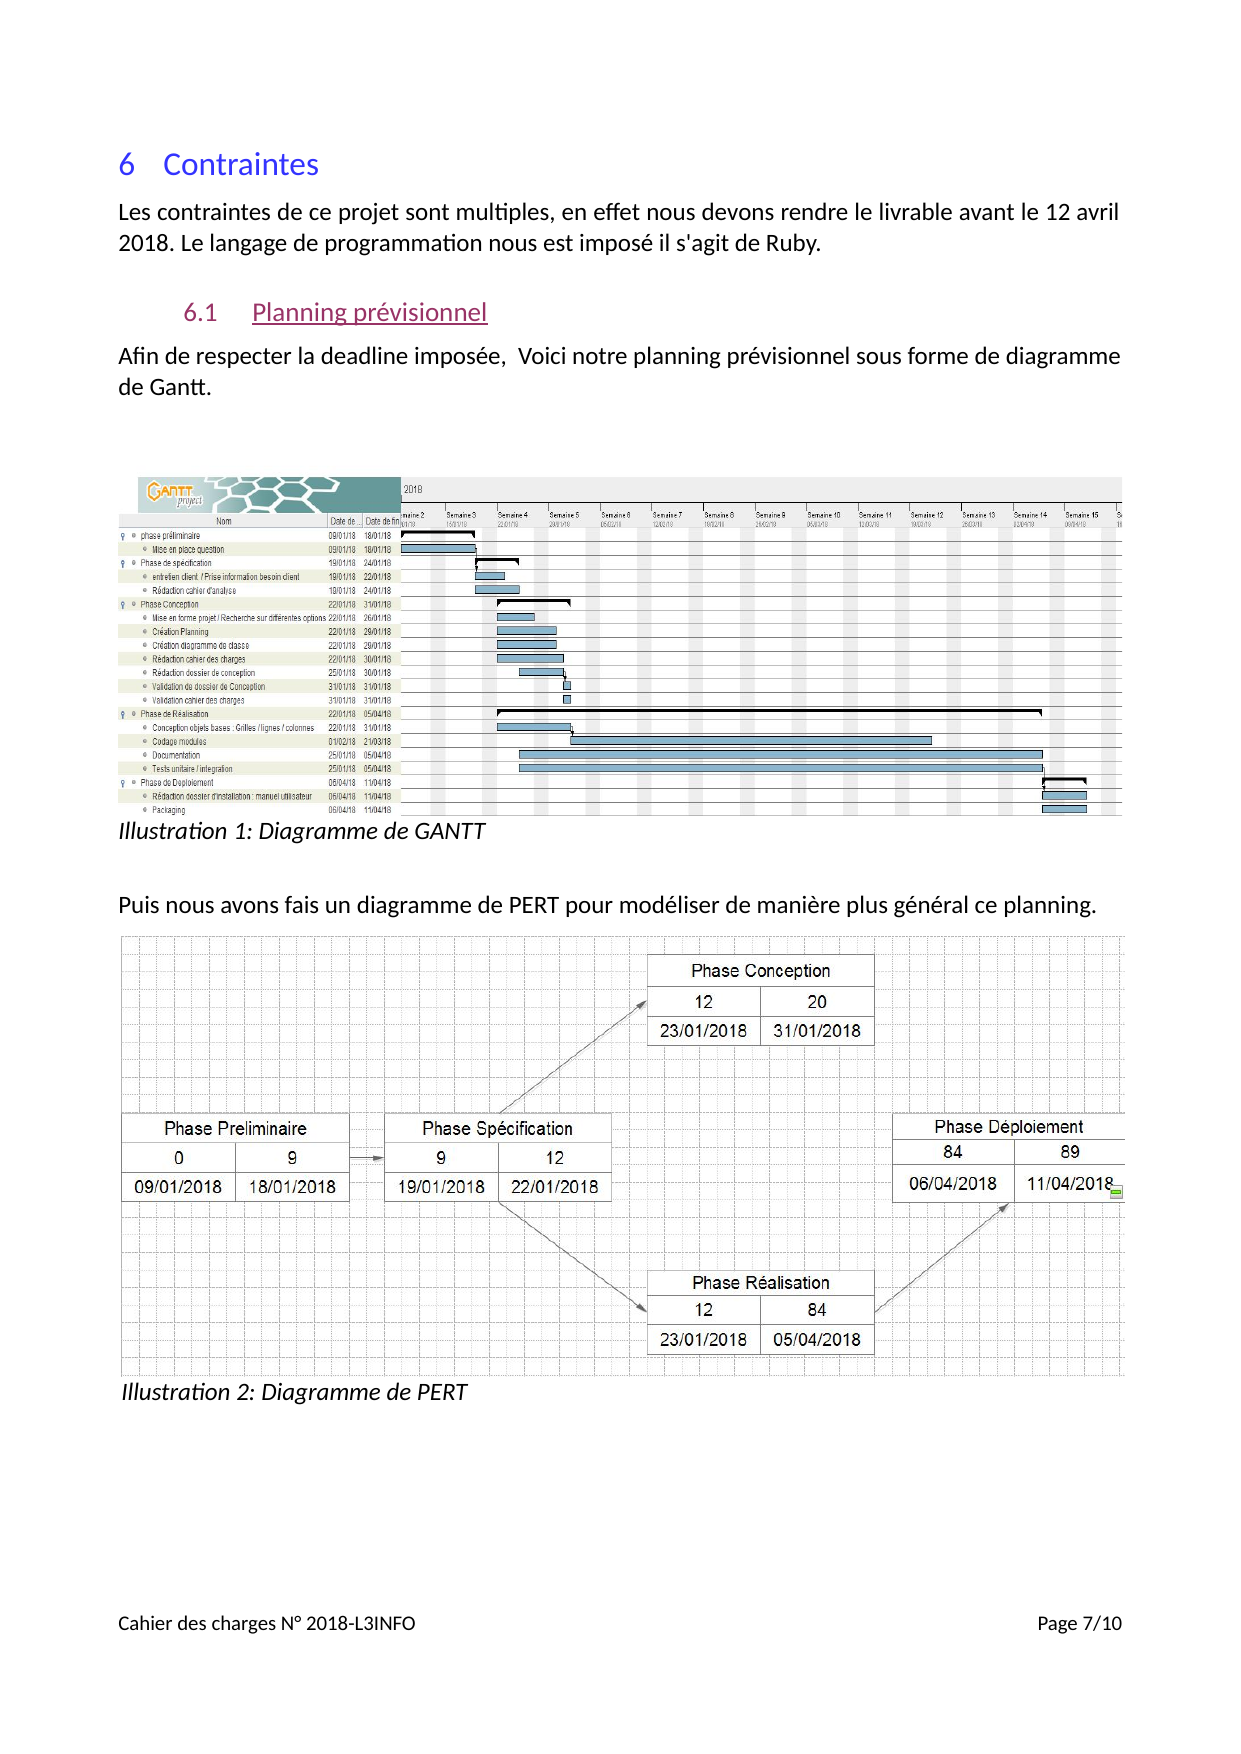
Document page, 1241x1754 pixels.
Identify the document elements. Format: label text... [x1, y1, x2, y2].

subtitle Contraintes [118, 143, 1122, 184]
picture [118, 441, 1123, 816]
text Illustration 1: Diagramme de GANTT [118, 816, 1122, 846]
text Afin de respecter la deadline imposée, Voici notre planning prévisionnel sous forme de diagramme de Gantt. [118, 340, 1122, 401]
text Les contraintes de ce projet sont multiples, en effet nous devons rendre le livrable avant le 12 avril 2018. Le langage de programmation nous est imposé il s'agit de Ruby. [118, 196, 1122, 257]
subtitle Planning prévisionnel [178, 295, 1122, 328]
text Puis nous avons fais un diagramme de PERT pour modéliser de manière plus général ce planning. [118, 889, 1122, 919]
text Illustration 2: Diagramme de PERT [121, 1377, 1125, 1407]
picture [121, 936, 1125, 1377]
